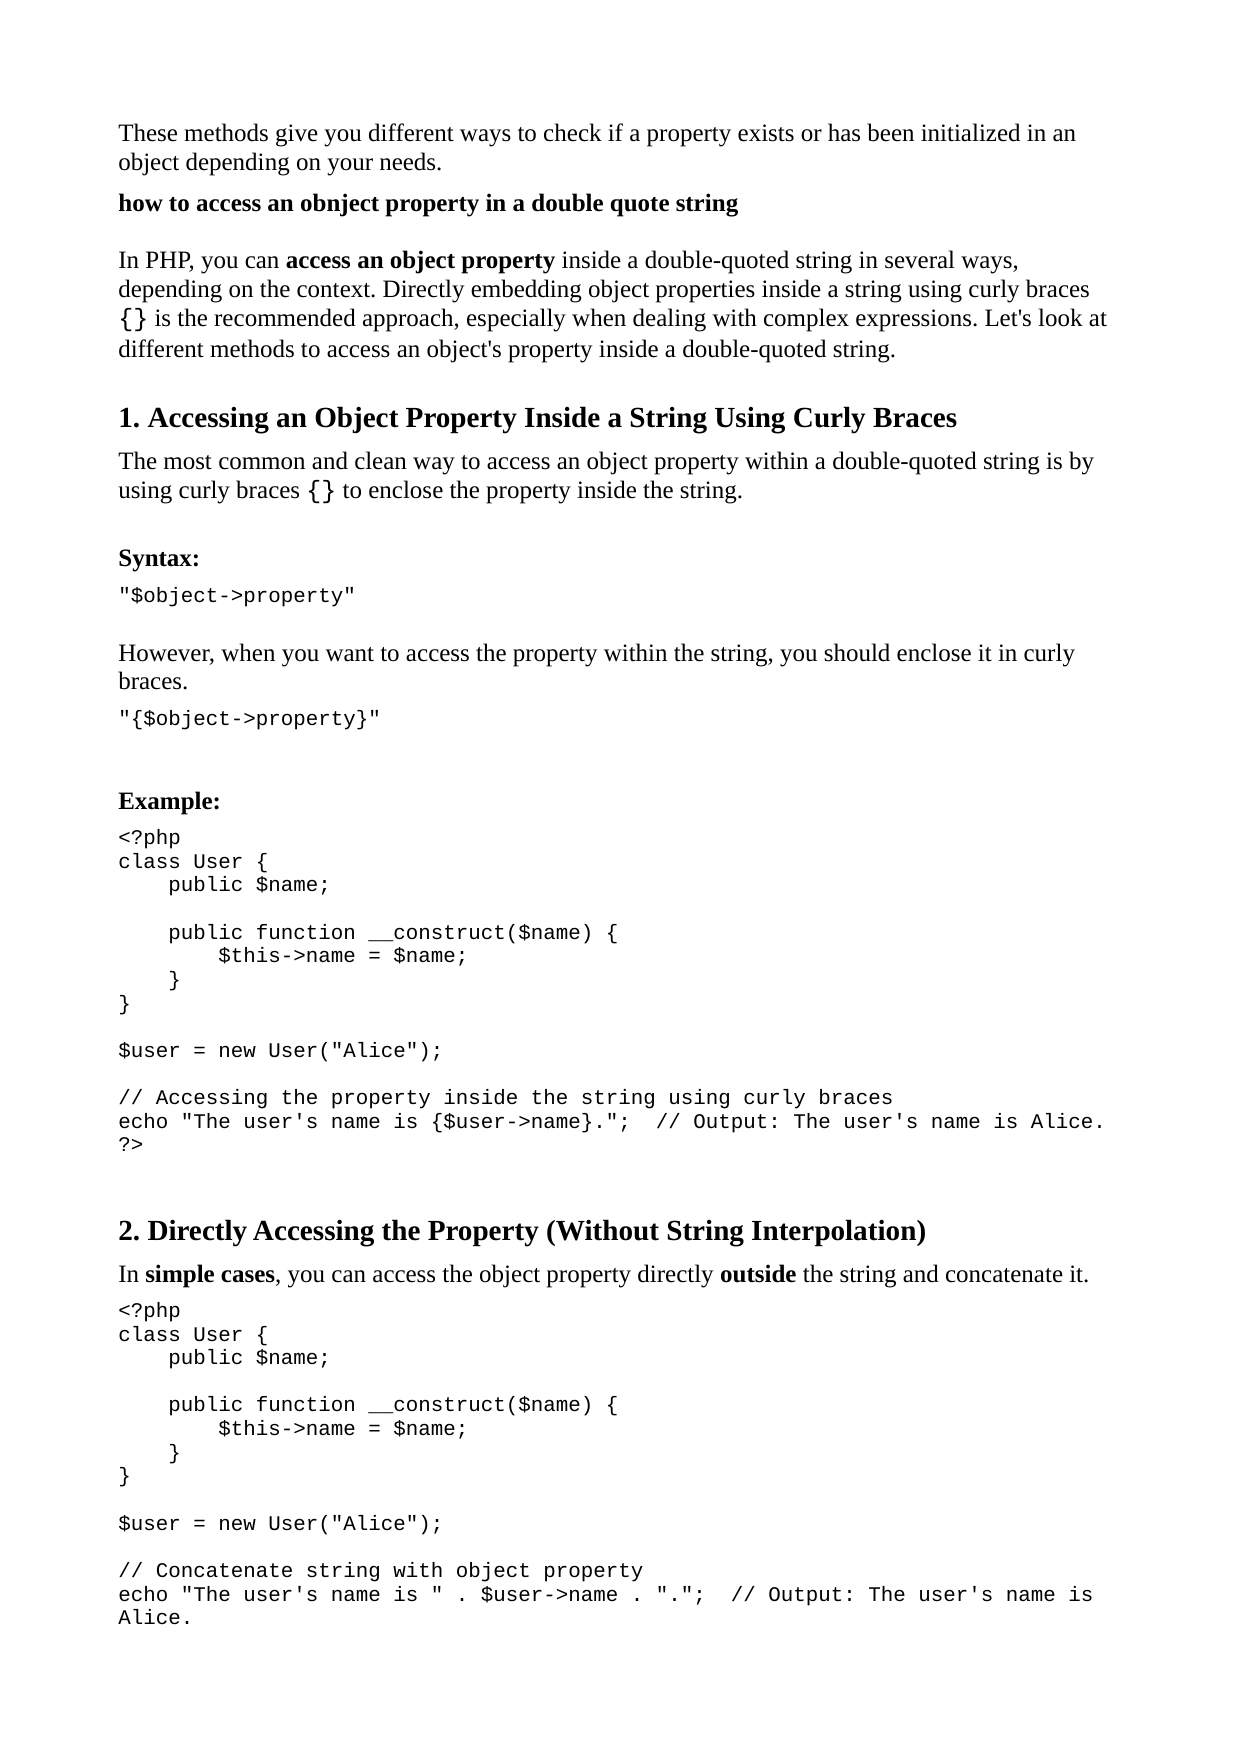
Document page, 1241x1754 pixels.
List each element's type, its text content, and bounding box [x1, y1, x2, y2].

text public function __construct($name) { [118, 1394, 1122, 1418]
text In PHP, you can access an object property inside a double-quoted string in several ways, depending on the context. Directly embedding object properties inside a string using curly braces {} is the recommended approach, especially when dealing with complex expressions. Let's look at different methods to access an object's property inside a double-quoted string. [118, 246, 1122, 363]
text // Concatenate string with object property [118, 1560, 1122, 1584]
text public $name; [118, 874, 1122, 898]
text In simple cases, you can access the object property directly outside the string and concatenate it. [118, 1259, 1122, 1287]
text <?php [118, 1300, 1122, 1323]
text "$object->property" [118, 584, 1122, 608]
subtitle Syntax: [118, 543, 1122, 572]
text <?php [118, 827, 1122, 851]
subtitle Example: [118, 786, 1122, 814]
text echo "The user's name is {$user->name}."; // Output: The user's name is Alice. [118, 1111, 1122, 1134]
text } [118, 1442, 1122, 1465]
text $this->name = $name; [118, 945, 1122, 969]
text These methods give you different ways to check if a property exists or has been initialized in an object depending on your needs. [118, 118, 1122, 176]
text $user = new User("Alice"); [118, 1040, 1122, 1063]
text ?> [118, 1134, 1122, 1158]
text The most common and clean way to access an object property within a double-quoted string is by using curly braces {} to enclose the property inside the string. [118, 446, 1122, 506]
text how to access an obnject property in a double quote string [118, 188, 1122, 217]
text $user = new User("Alice"); [118, 1513, 1122, 1536]
text class User { [118, 851, 1122, 874]
text } [118, 1465, 1122, 1489]
text public function __construct($name) { [118, 922, 1122, 945]
text // Accessing the property inside the string using curly braces [118, 1087, 1122, 1111]
text "{$object->property}" [118, 708, 1122, 731]
text public $name; [118, 1347, 1122, 1371]
text echo "The user's name is " . $user->name . "."; // Output: The user's name is Alice. [118, 1584, 1122, 1631]
text class User { [118, 1323, 1122, 1347]
subtitle 2. Directly Accessing the Property (Without String Interpolation) [118, 1213, 1122, 1246]
text $this->name = $name; [118, 1418, 1122, 1442]
text } [118, 993, 1122, 1016]
text However, when you want to access the property within the string, you should enclose it in curly braces. [118, 638, 1122, 695]
subtitle 1. Accessing an Object Property Inside a String Using Curly Braces [118, 400, 1122, 434]
text } [118, 969, 1122, 993]
